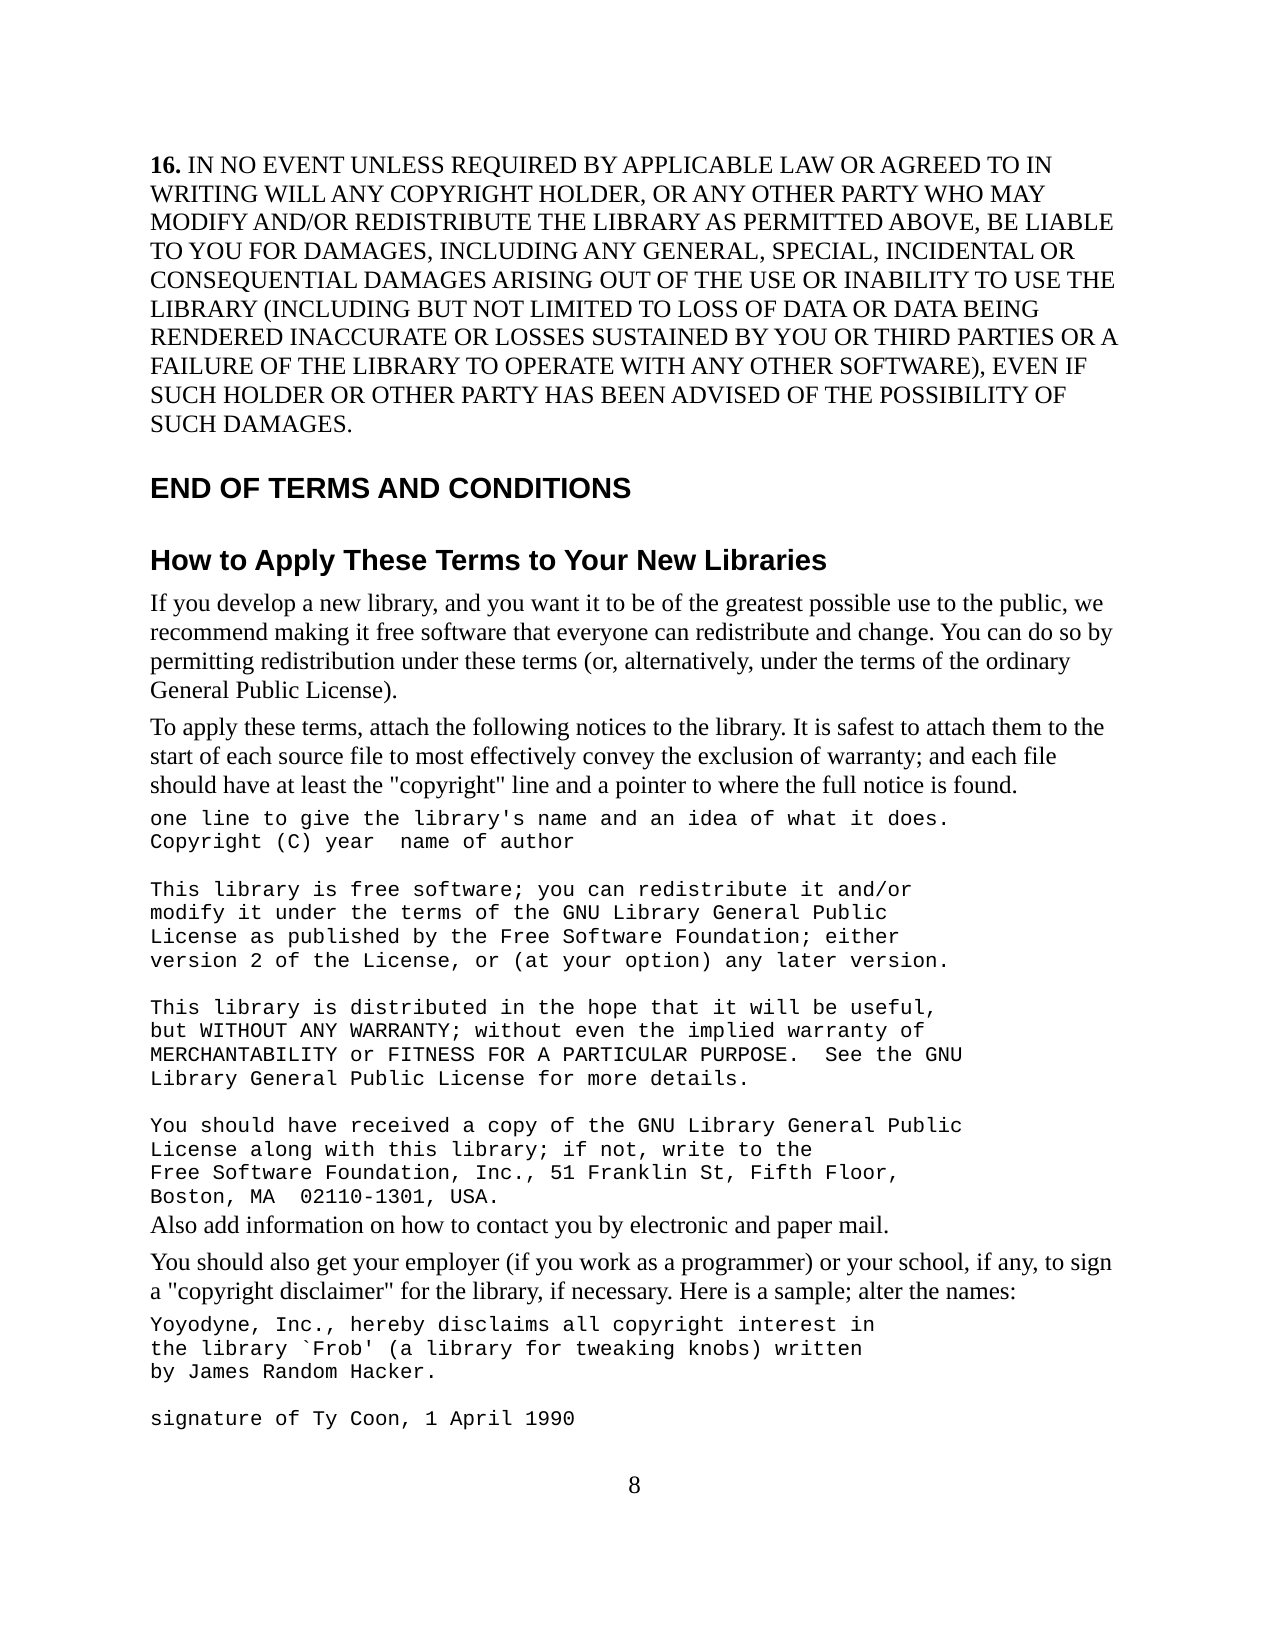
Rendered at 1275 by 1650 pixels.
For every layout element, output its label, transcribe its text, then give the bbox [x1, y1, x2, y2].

text MERCHANTABILITY or FITNESS FOR A PARTICULAR PURPOSE. See the GNU [150, 1044, 1125, 1068]
text You should have received a copy of the GNU Library General Public [150, 1115, 1125, 1139]
text but WITHOUT ANY WARRANTY; without even the implied warranty of [150, 1021, 1125, 1044]
subtitle How to Apply These Terms to Your New Libraries [150, 542, 1125, 576]
text signature of Ty Coon, 1 April 1990 [150, 1408, 1125, 1432]
text Boston, MA 02110-1301, USA. [150, 1186, 1125, 1210]
text Also add information on how to contact you by electronic and paper mail. [150, 1210, 1125, 1238]
subtitle END OF TERMS AND CONDITIONS [150, 471, 1125, 505]
text You should also get your employer (if you work as a programmer) or your school, if any, to sign a "copyright disclaimer" for the library, if necessary. Here is a sample; alter the names: [150, 1247, 1125, 1305]
text version 2 of the License, or (at your option) any later version. [150, 949, 1125, 973]
text This library is distributed in the hope that it will be useful, [150, 997, 1125, 1021]
text If you develop a new library, and you want it to be of the greatest possible use to the public, we recommend making it free software that everyone can redistribute and change. You can do so by permitting redistribution under these terms (or, alternatively, under the terms of the ordinary General Public License). [150, 588, 1125, 703]
text the library `Frob' (a library for tweaking knobs) written [150, 1337, 1125, 1361]
text License as published by the Free Software Foundation; either [150, 926, 1125, 949]
text To apply these terms, attach the following notices to the library. It is safest to attach them to the start of each source file to most effectively convey the exclusion of warranty; and each file should have at least the "copyright" line and a pointer to where the full notice is found. [150, 712, 1125, 799]
text Yoyodyne, Inc., hereby disclaims all copyright interest in [150, 1314, 1125, 1337]
text one line to give the library's name and an idea of what it does. [150, 808, 1125, 831]
text Copyright (C) year name of author [150, 831, 1125, 855]
text License along with this library; if not, write to the [150, 1139, 1125, 1162]
text 16. IN NO EVENT UNLESS REQUIRED BY APPLICABLE LAW OR AGREED TO IN WRITING WILL ANY COPYRIGHT HOLDER, OR ANY OTHER PARTY WHO MAY MODIFY AND/OR REDISTRIBUTE THE LIBRARY AS PERMITTED ABOVE, BE LIABLE TO YOU FOR DAMAGES, INCLUDING ANY GENERAL, SPECIAL, INCIDENTAL OR CONSEQUENTIAL DAMAGES ARISING OUT OF THE USE OR INABILITY TO USE THE LIBRARY (INCLUDING BUT NOT LIMITED TO LOSS OF DATA OR DATA BEING RENDERED INACCURATE OR LOSSES SUSTAINED BY YOU OR THIRD PARTIES OR A FAILURE OF THE LIBRARY TO OPERATE WITH ANY OTHER SOFTWARE), EVEN IF SUCH HOLDER OR OTHER PARTY HAS BEEN ADVISED OF THE POSSIBILITY OF SUCH DAMAGES. [150, 150, 1125, 437]
text modify it under the terms of the GNU Library General Public [150, 902, 1125, 926]
text This library is free software; you can redistribute it and/or [150, 879, 1125, 902]
text Free Software Foundation, Inc., 51 Franklin St, Fifth Floor, [150, 1162, 1125, 1186]
text Library General Public License for more details. [150, 1068, 1125, 1091]
text by James Random Hacker. [150, 1361, 1125, 1385]
